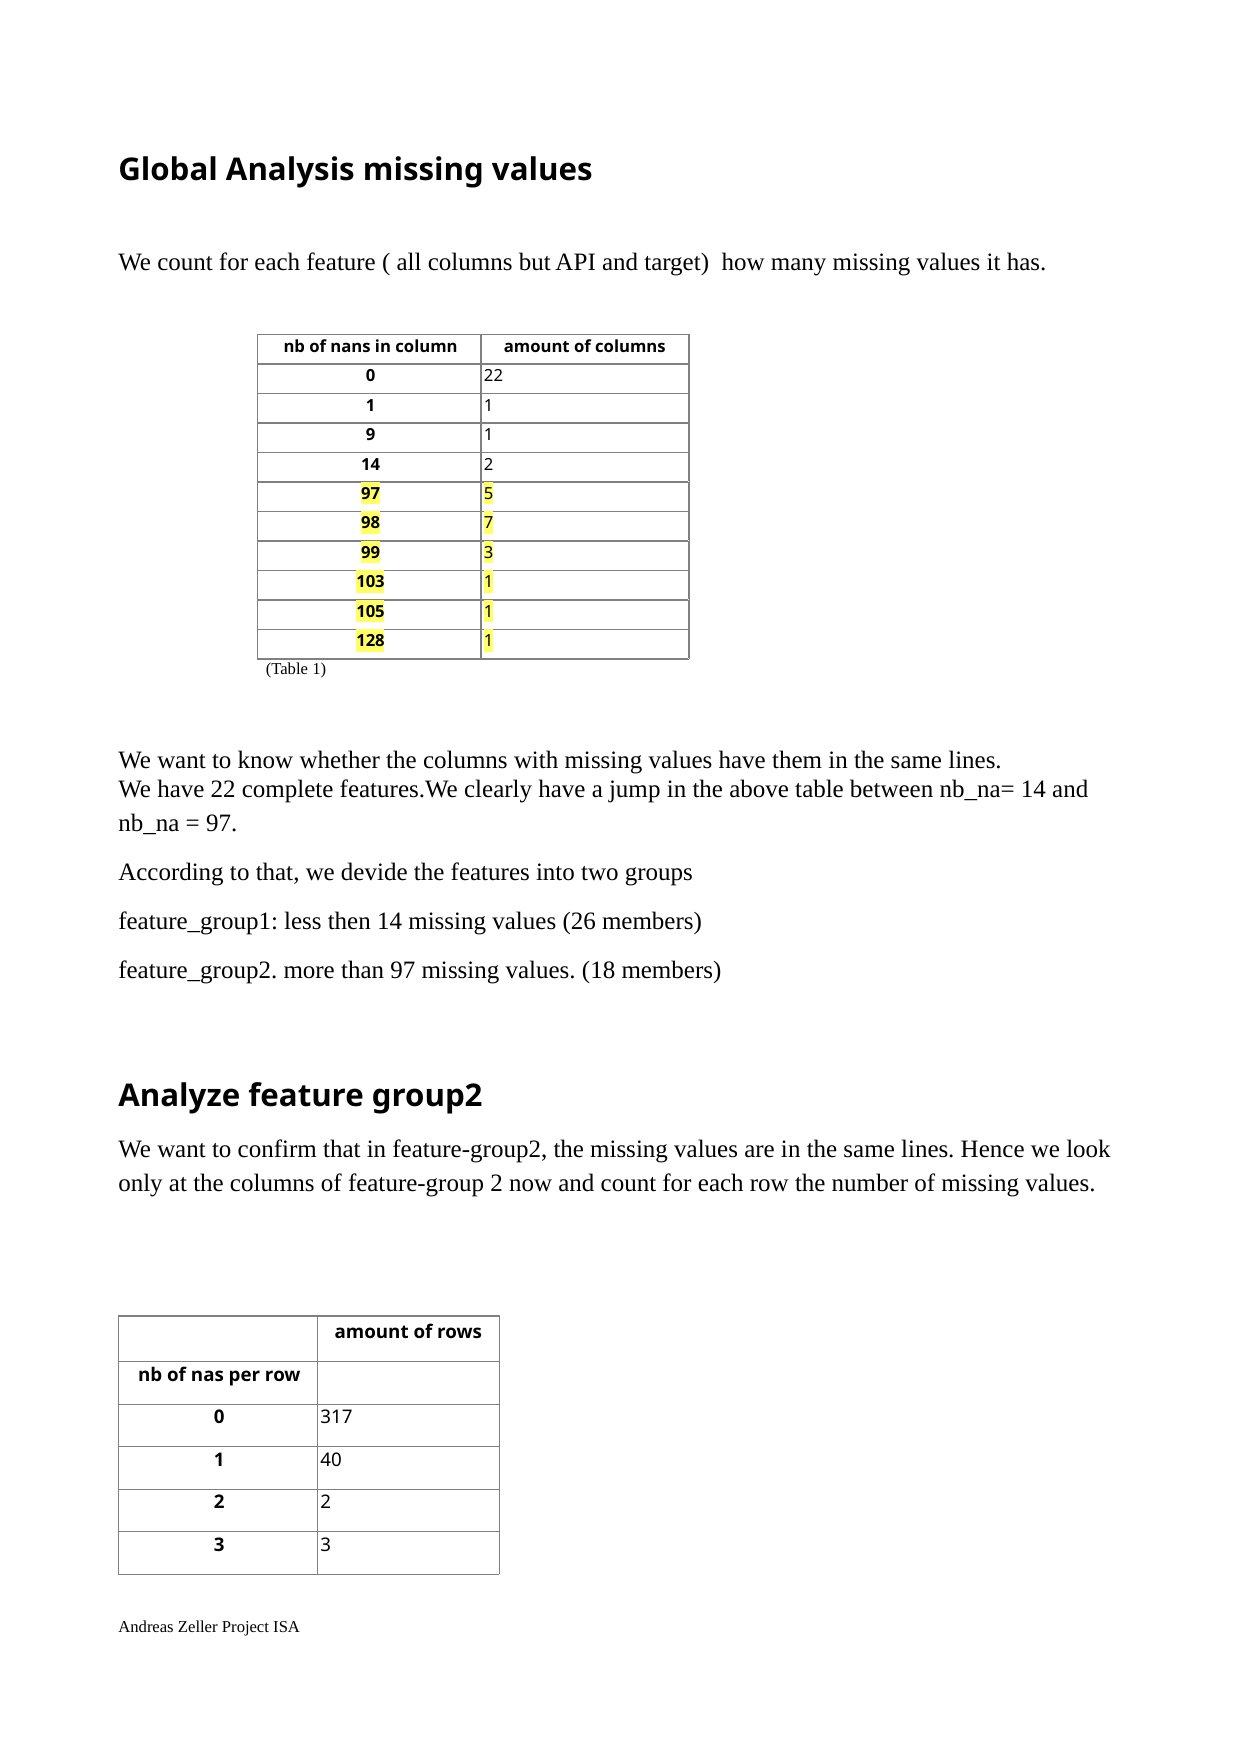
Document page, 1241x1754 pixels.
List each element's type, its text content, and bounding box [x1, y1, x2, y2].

table_cell 9 [258, 424, 480, 452]
table_cell [318, 1362, 499, 1403]
table_header amount of rows [318, 1317, 499, 1361]
table_cell 317 [318, 1405, 499, 1446]
table_cell 2 [119, 1490, 317, 1531]
text feature_group2. more than 97 missing values. (18 members) [118, 956, 1122, 984]
table_cell 2 [482, 453, 688, 481]
table_header nb of nans in column [258, 335, 480, 363]
table_cell 3 [318, 1532, 499, 1573]
table_cell 0 [258, 365, 480, 393]
table_cell 1 [119, 1447, 317, 1488]
table_cell 3 [482, 542, 688, 570]
text feature_group1: less then 14 missing values (26 members) [118, 906, 1122, 935]
text We want to confirm that in feature-group2, the missing values are in the same lines. Hence we look only at the columns of feature-group 2 now and count for each row the number of missing values. [118, 1134, 1122, 1197]
table_cell 1 [258, 394, 480, 422]
text We count for each feature ( all columns but API and target) how many missing values it has. [118, 247, 1122, 276]
table_cell 40 [318, 1447, 499, 1488]
table_cell 5 [482, 483, 688, 511]
table_cell 7 [482, 512, 688, 540]
subtitle Global Analysis missing values [118, 147, 1122, 189]
table_cell 1 [482, 424, 688, 452]
table_cell 3 [119, 1532, 317, 1573]
subtitle Analyze feature group2 [118, 1073, 1122, 1116]
table_cell 99 [258, 542, 480, 570]
table_cell 103 [258, 571, 480, 599]
table_header amount of columns [482, 335, 688, 363]
table_cell 1 [482, 630, 688, 658]
text According to that, we devide the features into two groups [118, 857, 1122, 886]
table_cell 1 [482, 601, 688, 629]
table_cell 22 [482, 365, 688, 393]
text We want to know whether the columns with missing values have them in the same lines. [118, 745, 1122, 774]
table_cell 105 [258, 601, 480, 629]
table_cell 1 [482, 394, 688, 422]
table_cell 97 [258, 483, 480, 511]
table_header [119, 1317, 317, 1361]
table_cell 14 [258, 453, 480, 481]
table_cell 98 [258, 512, 480, 540]
table_cell 2 [318, 1490, 499, 1531]
table_cell 1 [482, 571, 688, 599]
table_cell 0 [119, 1405, 317, 1446]
text (Table 1) [118, 658, 1122, 678]
text We have 22 complete features.We clearly have a jump in the above table between nb_na= 14 and nb_na = 97. [118, 774, 1122, 837]
table_cell 128 [258, 630, 480, 658]
table_cell nb of nas per row [119, 1362, 317, 1403]
